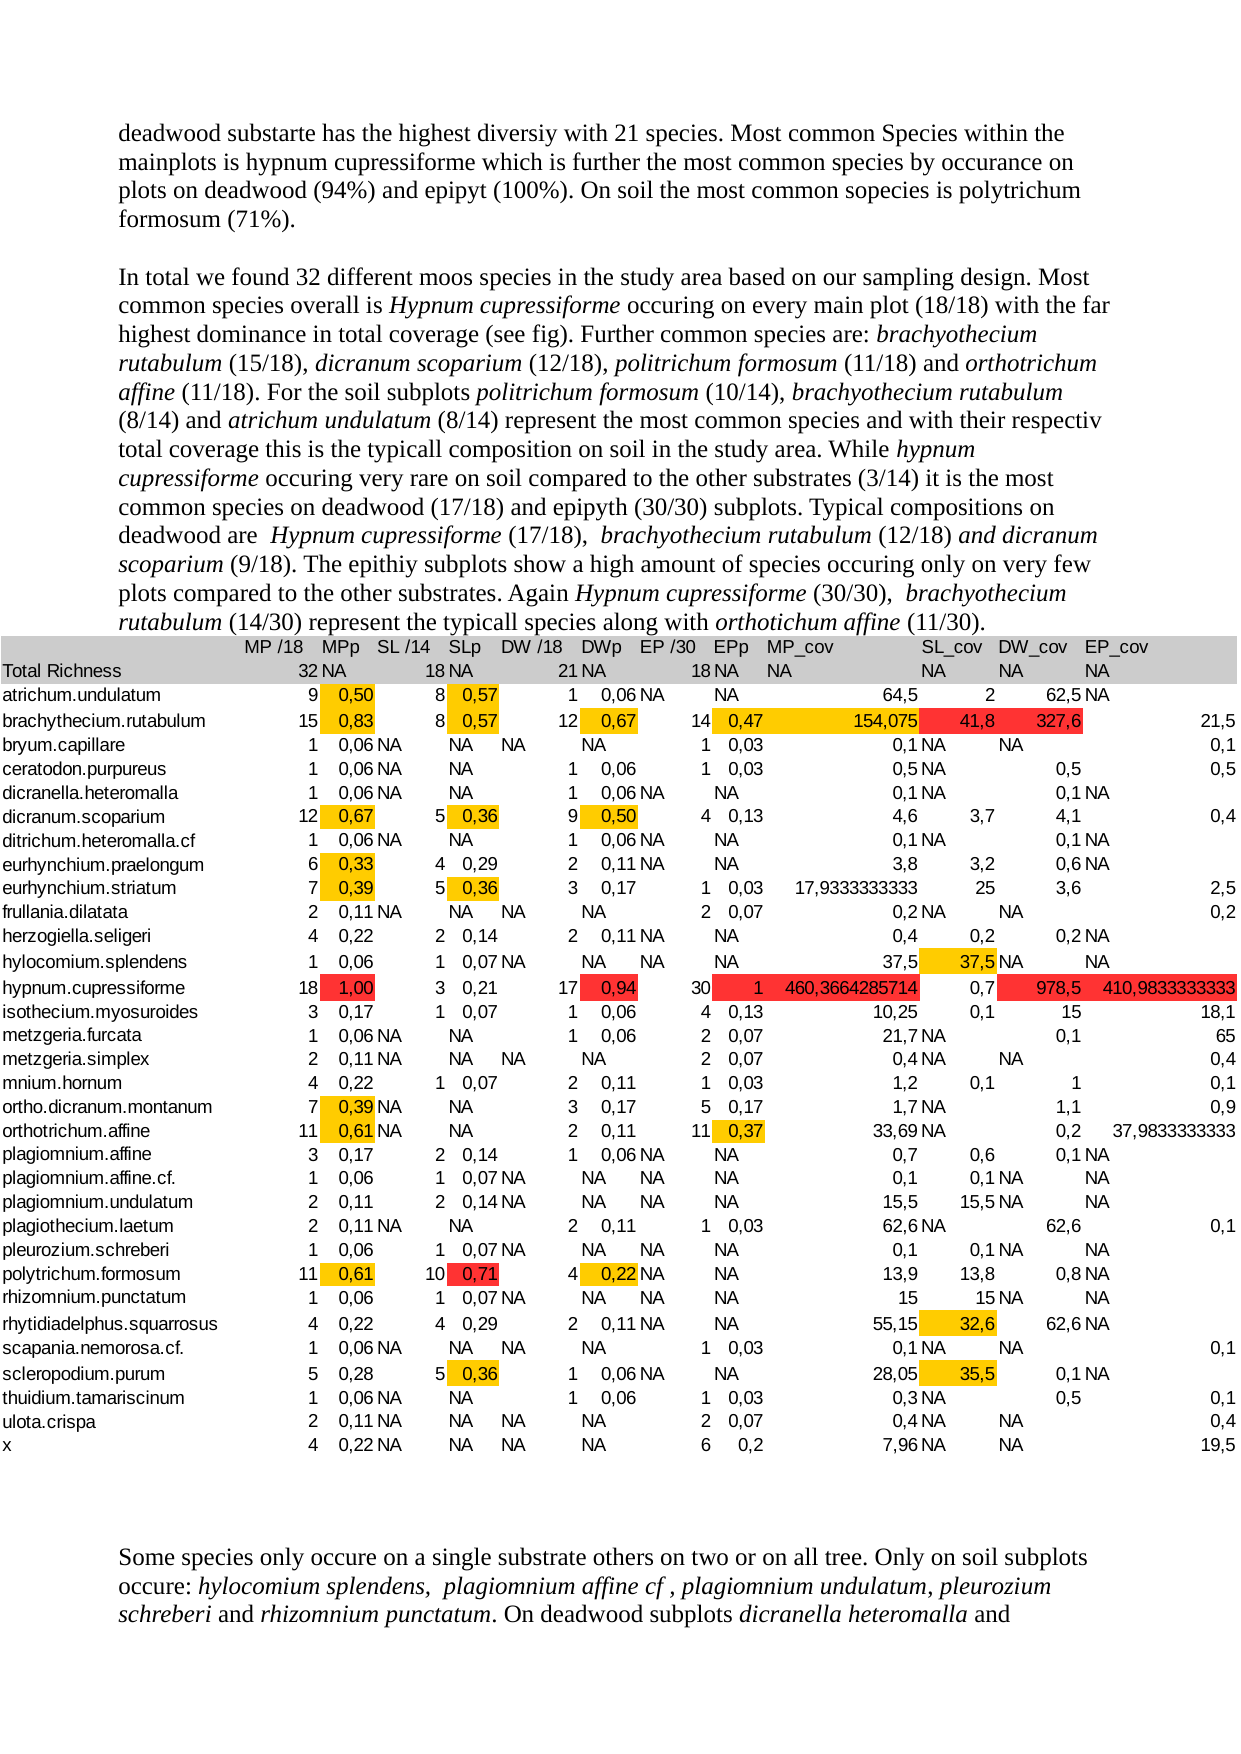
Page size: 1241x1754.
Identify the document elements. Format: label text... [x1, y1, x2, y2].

text Some species only occure on a single substrate others on two or on all tree. Only on soil subplots occure: hylocomium splendens, plagiomnium affine cf , plagiomnium undulatum, pleurozium schreberi and rhizomnium punctatum. On deadwood subplots dicranella heteromalla and [118, 1542, 1122, 1628]
text deadwood substarte has the highest diversiy with 21 species. Most common Species within the mainplots is hypnum cupressiforme which is further the most common species by occurance on plots on deadwood (94%) and epipyt (100%). On soil the most common sopecies is polytrichum formosum (71%). [118, 118, 1122, 233]
text In total we found 32 different moos species in the study area based on our sampling design. Most common species overall is Hypnum cupressiforme occuring on every main plot (18/18) with the far highest dominance in total coverage (see fig). Further common species are: brachyothecium rutabulum (15/18), dicranum scoparium (12/18), politrichum formosum (11/18) and orthotrichum affine (11/18). For the soil subplots politrichum formosum (10/14), brachyothecium rutabulum (8/14) and atrichum undulatum (8/14) represent the most common species and with their respectiv total coverage this is the typicall composition on soil in the study area. While hypnum cupressiforme occuring very rare on soil compared to the other substrates (3/14) it is the most common species on deadwood (17/18) and epipyth (30/30) subplots. Typical compositions on deadwood are Hypnum cupressiforme (17/18), brachyothecium rutabulum (12/18) and dicranum scoparium (9/18). The epithiy subplots show a high amount of species occuring only on very few plots compared to the other substrates. Again Hypnum cupressiforme (30/30), brachyothecium rutabulum (14/30) represent the typicall species along with orthotichum affine (11/30). [118, 262, 1122, 636]
